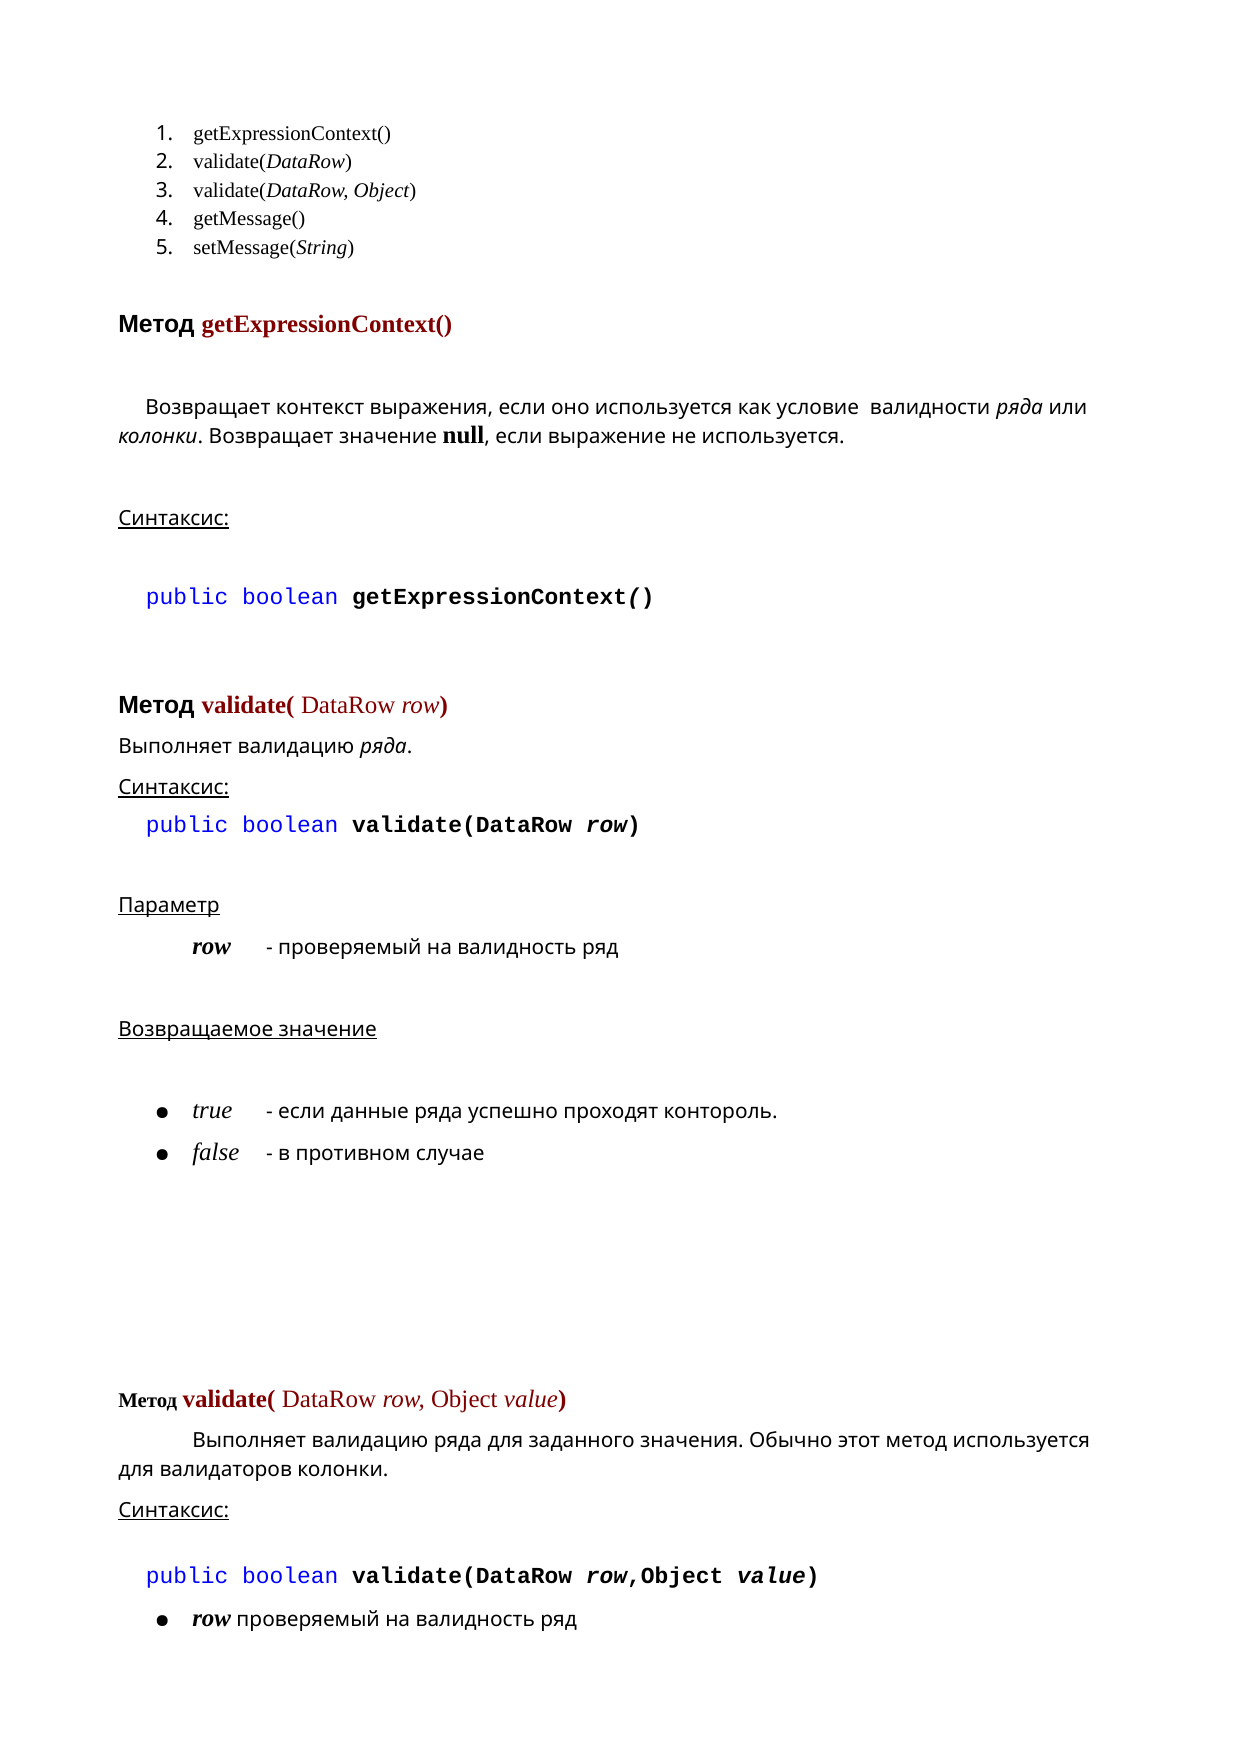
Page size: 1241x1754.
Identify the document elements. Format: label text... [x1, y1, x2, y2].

text public boolean getExpressionContext() [118, 585, 1122, 611]
text Выполняет валидацию ряда. [118, 731, 1122, 759]
text Параметр [118, 890, 1122, 918]
text public boolean validate(DataRow row,Object value) [118, 1564, 1122, 1590]
list validate(DataRow) [156, 147, 1122, 175]
text Выполняет валидацию ряда для заданного значения. Обычно этот метод используется для валидаторов колонки. [118, 1425, 1122, 1482]
list true - если данные ряда успешно проходят контороль. [154, 1096, 1122, 1125]
text Синтаксис: [118, 772, 1122, 800]
list getExpressionContext() [156, 118, 1122, 147]
subtitle Метод validate( DataRow row) [118, 690, 1122, 718]
list validate(DataRow, Object) [156, 175, 1122, 203]
text row - проверяемый на валидность ряд [118, 931, 1122, 960]
text Синтаксис: [118, 503, 1122, 532]
list getMessage() [156, 203, 1122, 232]
list false - в противном случае [154, 1137, 1122, 1167]
subtitle Метод getExpressionContext() [118, 309, 1122, 338]
text public boolean validate(DataRow row) [118, 813, 1122, 839]
text Возвращает контекст выражения, если оно используется как условие валидности ряда или колонки. Возвращает значение null, если выражение не используется. [118, 392, 1122, 450]
text Метод validate( DataRow row, Object value) [118, 1384, 1122, 1413]
list setMessage(String) [156, 232, 1122, 260]
list row проверяемый на валидность ряд [154, 1603, 1122, 1632]
text Возвращаемое значение [118, 1014, 1122, 1042]
text Синтаксис: [118, 1495, 1122, 1523]
